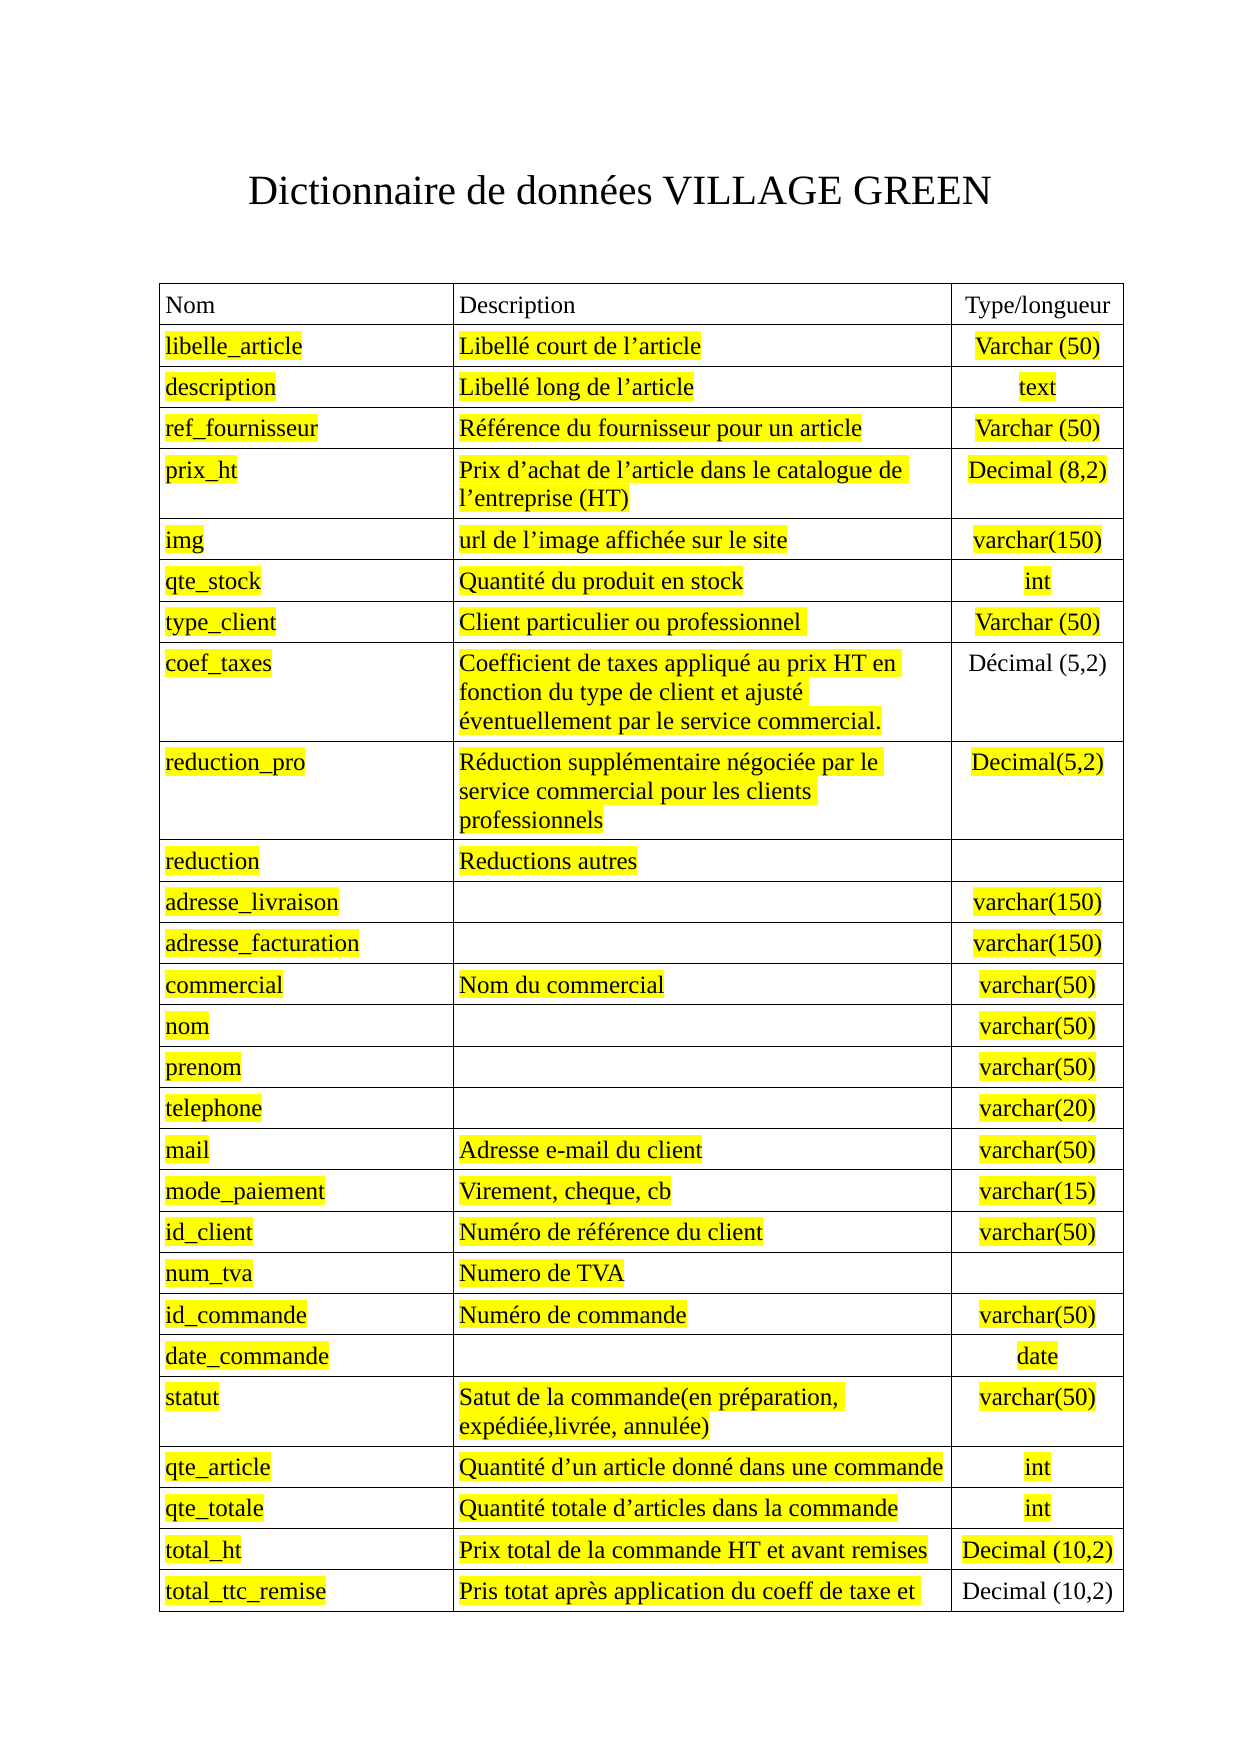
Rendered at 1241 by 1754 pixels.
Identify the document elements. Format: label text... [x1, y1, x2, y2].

table_cell int [952, 1488, 1123, 1528]
table_cell commercial [160, 964, 453, 1004]
table_cell Decimal (8,2) [952, 449, 1123, 518]
table_cell Satut de la commande(en préparation, expédiée,livrée, annulée) [454, 1377, 951, 1446]
table_cell varchar(15) [952, 1170, 1123, 1211]
table_cell total_ht [160, 1529, 453, 1569]
table_cell Varchar (50) [952, 408, 1123, 448]
table_cell [454, 1005, 951, 1046]
table_cell [454, 923, 951, 963]
table_cell img [160, 519, 453, 559]
table_cell mode_paiement [160, 1170, 453, 1211]
table_cell qte_article [160, 1447, 453, 1487]
table_cell Decimal (10,2) [952, 1570, 1123, 1611]
table_cell total_ttc_remise [160, 1570, 453, 1611]
table_cell [952, 1253, 1123, 1293]
table_cell [454, 1088, 951, 1128]
table_cell Coefficient de taxes appliqué au prix HT en fonction du type de client et ajusté éventuellement par le service commercial. [454, 643, 951, 741]
table_cell id_commande [160, 1294, 453, 1334]
table_cell Réduction supplémentaire négociée par le service commercial pour les clients professionnels [454, 742, 951, 839]
table_cell Quantité d’un article donné dans une commande [454, 1447, 951, 1487]
table_cell mail [160, 1129, 453, 1169]
table_cell varchar(150) [952, 519, 1123, 559]
table_cell Quantité du produit en stock [454, 560, 951, 601]
table_cell id_client [160, 1212, 453, 1252]
table_cell varchar(150) [952, 882, 1123, 922]
table_header Description [454, 284, 951, 324]
table_cell prenom [160, 1047, 453, 1087]
table_cell [454, 1047, 951, 1087]
table_cell url de l’image affichée sur le site [454, 519, 951, 559]
table_cell [952, 840, 1123, 881]
table_cell qte_stock [160, 560, 453, 601]
table_cell Prix d’achat de l’article dans le catalogue de l’entreprise (HT) [454, 449, 951, 518]
table_cell Decimal (10,2) [952, 1529, 1123, 1569]
table_cell type_client [160, 602, 453, 642]
table_cell date_commande [160, 1335, 453, 1376]
table_cell Varchar (50) [952, 325, 1123, 366]
table_cell Client particulier ou professionnel [454, 602, 951, 642]
table_cell Pris totat après application du coeff de taxe et [454, 1570, 951, 1611]
table_cell varchar(150) [952, 923, 1123, 963]
table_cell telephone [160, 1088, 453, 1128]
table_cell reduction [160, 840, 453, 881]
table_cell adresse_facturation [160, 923, 453, 963]
table_cell Decimal(5,2) [952, 742, 1123, 839]
table_cell varchar(50) [952, 1294, 1123, 1334]
table_cell Libellé court de l’article [454, 325, 951, 366]
table_cell varchar(20) [952, 1088, 1123, 1128]
table_cell int [952, 1447, 1123, 1487]
table_header Nom [160, 284, 453, 324]
table_cell varchar(50) [952, 1212, 1123, 1252]
table_cell Reductions autres [454, 840, 951, 881]
table_cell Numéro de commande [454, 1294, 951, 1334]
table_cell coef_taxes [160, 643, 453, 741]
table_cell reduction_pro [160, 742, 453, 839]
table_cell varchar(50) [952, 1377, 1123, 1446]
table_cell Nom du commercial [454, 964, 951, 1004]
table_cell libelle_article [160, 325, 453, 366]
table_cell num_tva [160, 1253, 453, 1293]
table_cell Varchar (50) [952, 602, 1123, 642]
table_cell date [952, 1335, 1123, 1376]
table_cell varchar(50) [952, 1005, 1123, 1046]
table_cell varchar(50) [952, 1047, 1123, 1087]
table_cell Adresse e-mail du client [454, 1129, 951, 1169]
table_cell [454, 1335, 951, 1376]
table_cell varchar(50) [952, 964, 1123, 1004]
table_cell Numero de TVA [454, 1253, 951, 1293]
table_cell prix_ht [160, 449, 453, 518]
table_cell int [952, 560, 1123, 601]
table_cell text [952, 367, 1123, 407]
table_cell Quantité totale d’articles dans la commande [454, 1488, 951, 1528]
table_cell Virement, cheque, cb [454, 1170, 951, 1211]
table_cell [454, 882, 951, 922]
table_cell varchar(50) [952, 1129, 1123, 1169]
table_cell Décimal (5,2) [952, 643, 1123, 741]
table_cell qte_totale [160, 1488, 453, 1528]
text Dictionnaire de données VILLAGE GREEN [118, 166, 1122, 214]
table_cell adresse_livraison [160, 882, 453, 922]
table_cell Numéro de référence du client [454, 1212, 951, 1252]
table_cell Libellé long de l’article [454, 367, 951, 407]
table_cell description [160, 367, 453, 407]
table_cell statut [160, 1377, 453, 1446]
table_cell nom [160, 1005, 453, 1046]
table_header Type/longueur [952, 284, 1123, 324]
table_cell ref_fournisseur [160, 408, 453, 448]
table_cell Prix total de la commande HT et avant remises [454, 1529, 951, 1569]
table_cell Référence du fournisseur pour un article [454, 408, 951, 448]
